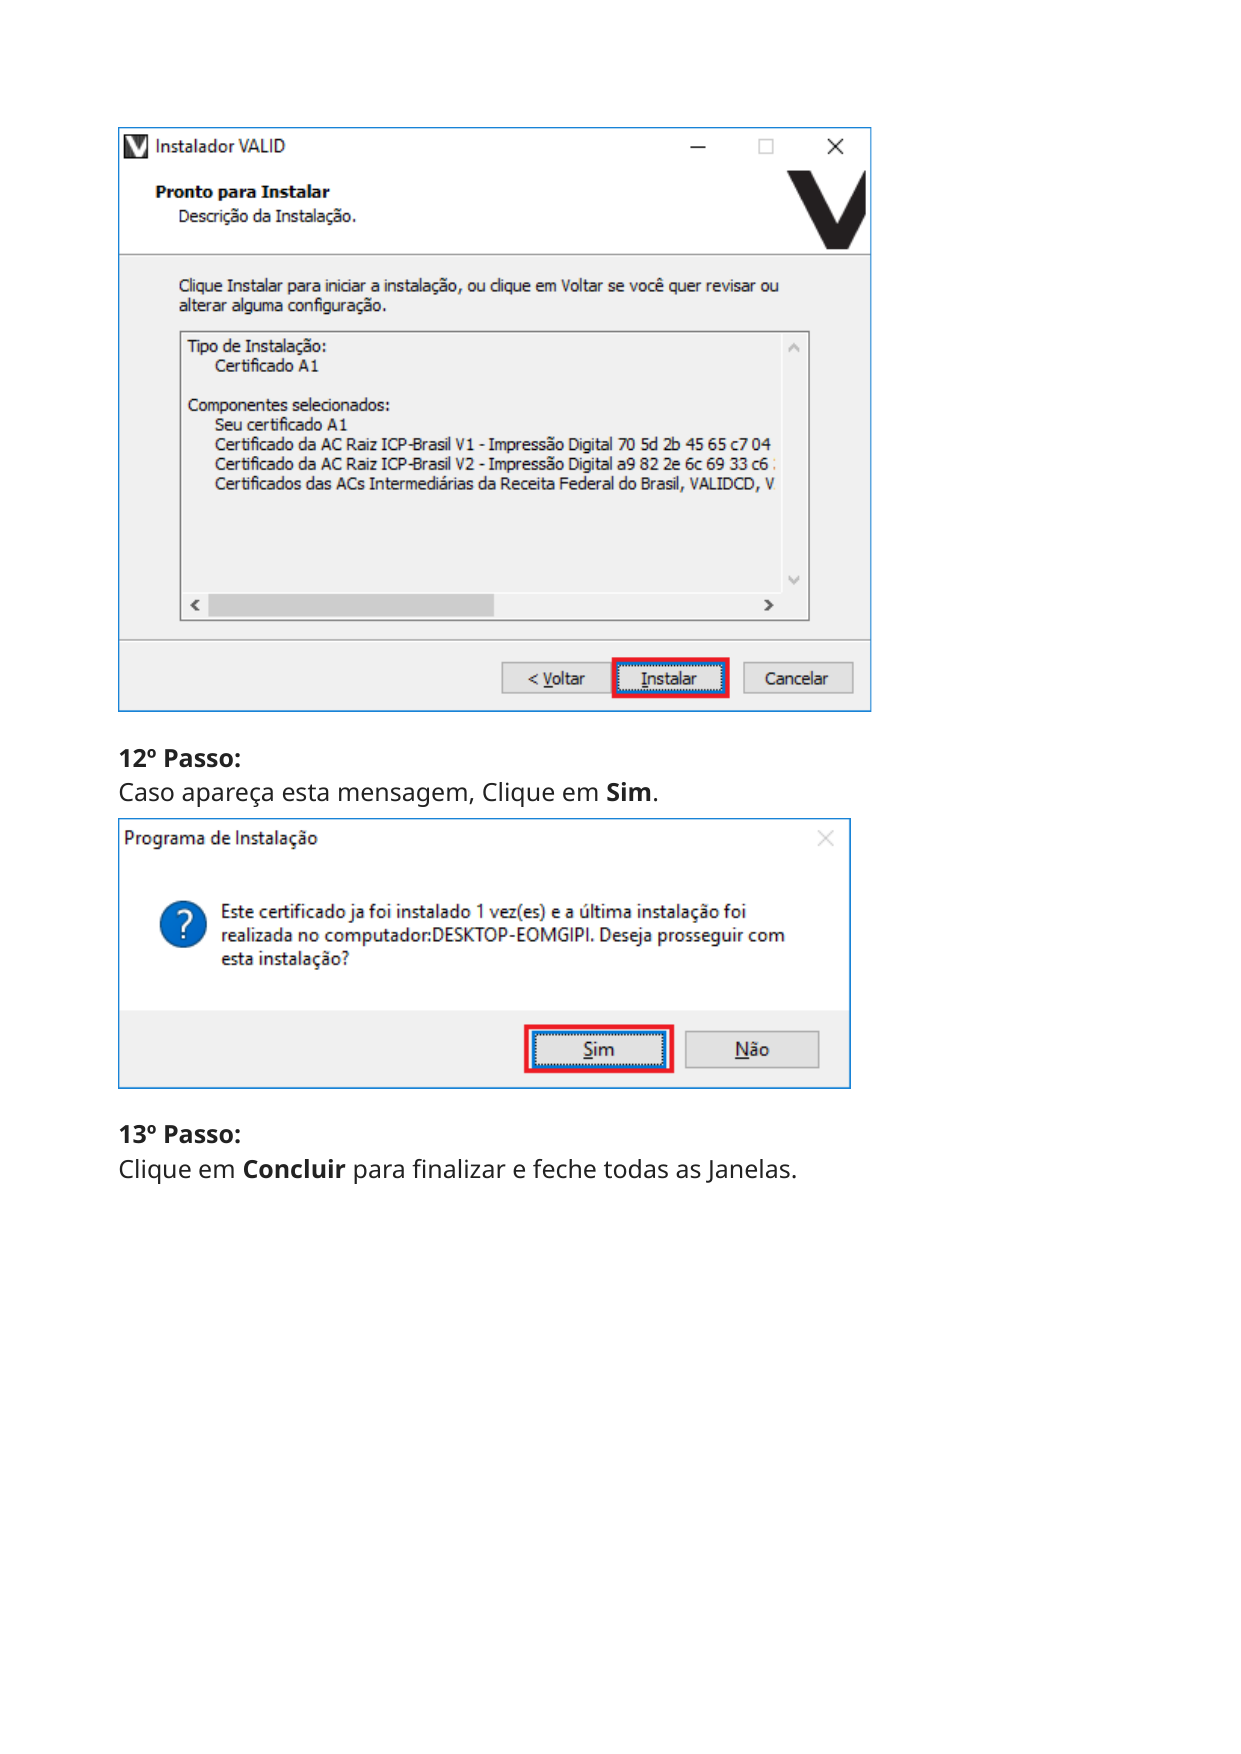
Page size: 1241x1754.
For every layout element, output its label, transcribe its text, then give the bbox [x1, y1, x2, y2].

text Caso apareça esta mensagem, Clique em Sim. [118, 775, 1122, 809]
picture [118, 818, 851, 1089]
text 13º Passo: [118, 1117, 1122, 1151]
picture [118, 127, 872, 712]
text 12º Passo: [118, 741, 1122, 775]
text Clique em Concluir para finalizar e feche todas as Janelas. [118, 1151, 1122, 1185]
